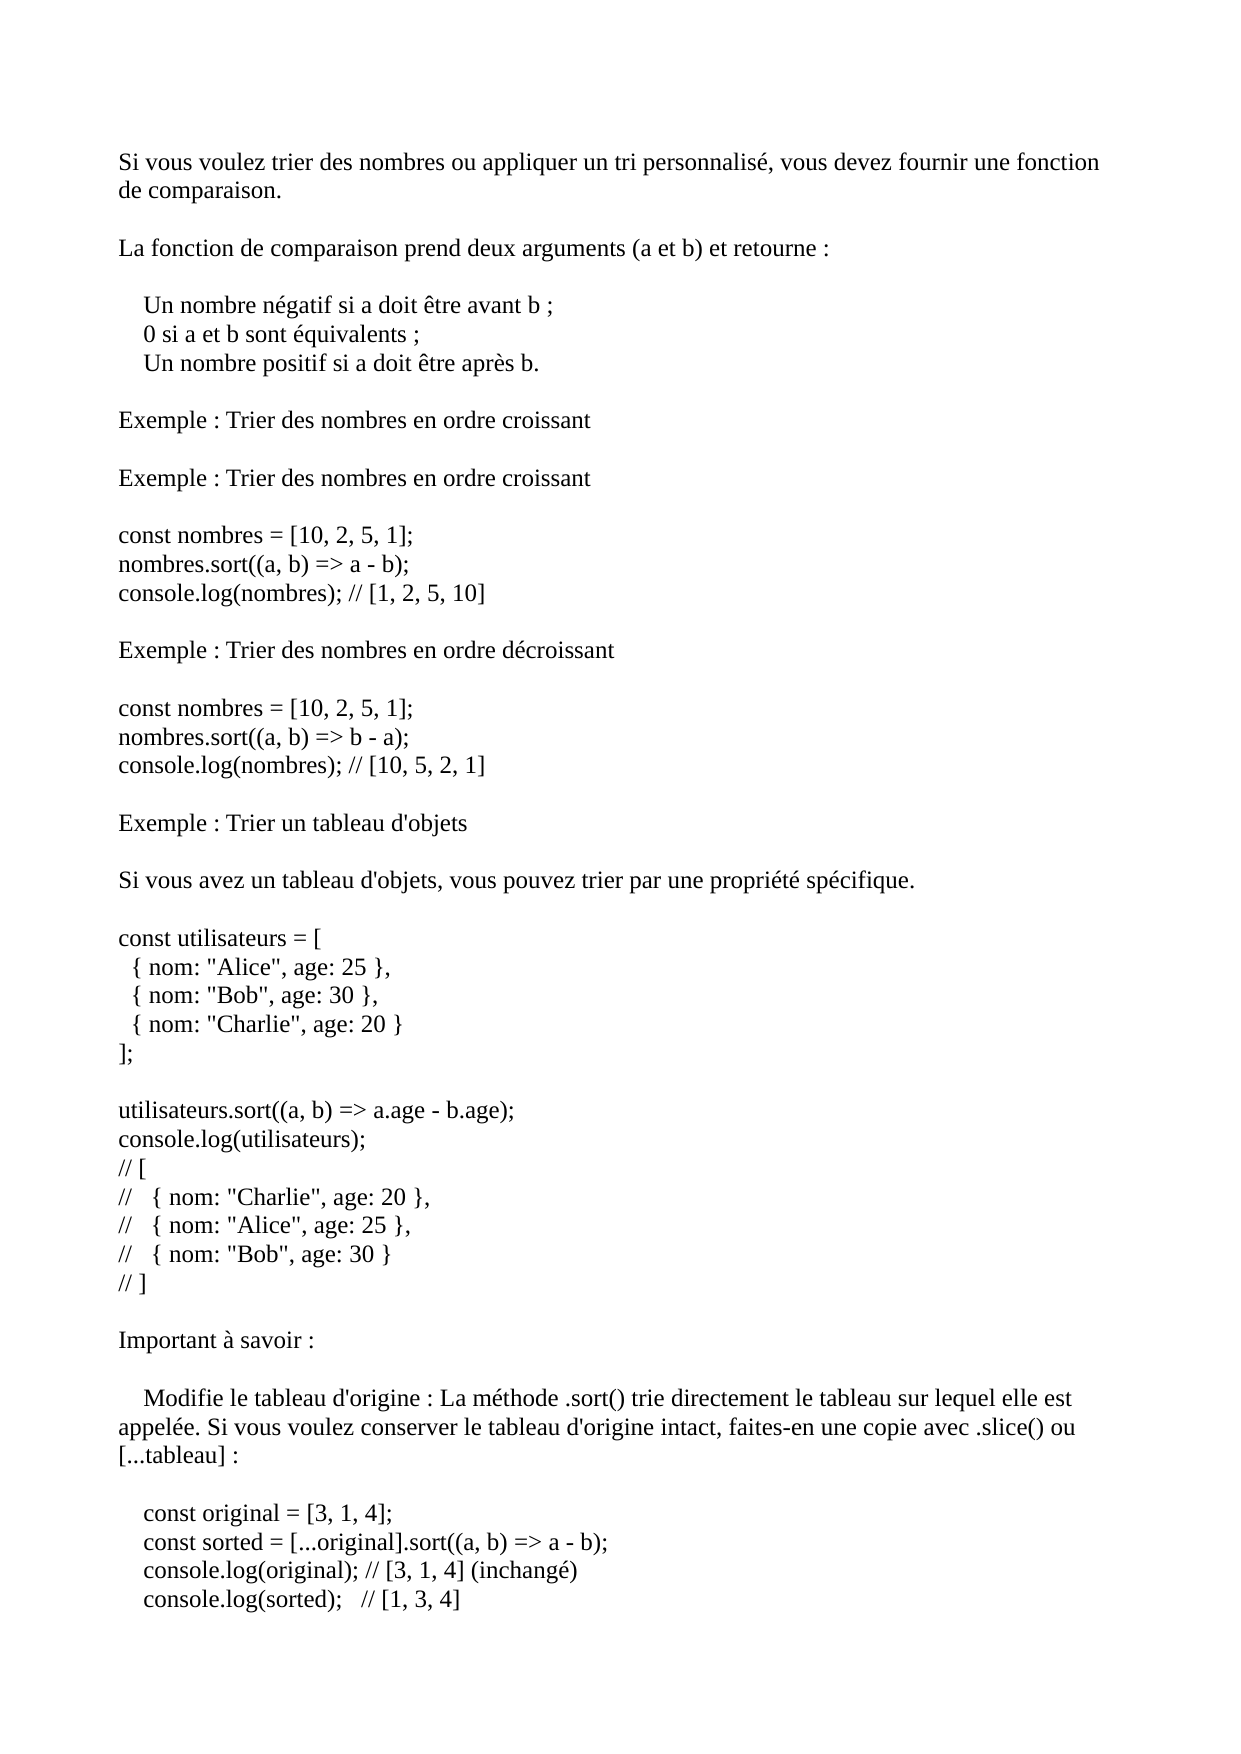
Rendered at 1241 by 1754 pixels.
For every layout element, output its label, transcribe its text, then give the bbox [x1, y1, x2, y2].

text // [ [118, 1153, 1122, 1182]
text const nombres = [10, 2, 5, 1]; [118, 521, 1122, 549]
text // { nom: "Alice", age: 25 }, [118, 1211, 1122, 1239]
text Exemple : Trier un tableau d'objets [118, 808, 1122, 837]
text nombres.sort((a, b) => a - b); [118, 549, 1122, 578]
text nombres.sort((a, b) => b - a); [118, 722, 1122, 751]
text Si vous voulez trier des nombres ou appliquer un tri personnalisé, vous devez fournir une fonction de comparaison. [118, 147, 1122, 204]
text const nombres = [10, 2, 5, 1]; [118, 693, 1122, 722]
text console.log(sorted); // [1, 3, 4] [118, 1584, 1122, 1613]
text ]; [118, 1038, 1122, 1067]
text console.log(nombres); // [1, 2, 5, 10] [118, 578, 1122, 607]
text // ] [118, 1268, 1122, 1297]
text { nom: "Alice", age: 25 }, [118, 952, 1122, 981]
text const utilisateurs = [ [118, 923, 1122, 952]
text console.log(utilisateurs); [118, 1124, 1122, 1153]
text Exemple : Trier des nombres en ordre décroissant [118, 636, 1122, 664]
text utilisateurs.sort((a, b) => a.age - b.age); [118, 1096, 1122, 1124]
text const sorted = [...original].sort((a, b) => a - b); [118, 1527, 1122, 1556]
text // { nom: "Charlie", age: 20 }, [118, 1182, 1122, 1211]
text Exemple : Trier des nombres en ordre croissant [118, 463, 1122, 492]
text console.log(nombres); // [10, 5, 2, 1] [118, 751, 1122, 779]
text { nom: "Charlie", age: 20 } [118, 1009, 1122, 1038]
text const original = [3, 1, 4]; [118, 1498, 1122, 1527]
text Important à savoir : [118, 1326, 1122, 1354]
text Si vous avez un tableau d'objets, vous pouvez trier par une propriété spécifique. [118, 866, 1122, 894]
text 0 si a et b sont équivalents ; [118, 319, 1122, 348]
text Un nombre positif si a doit être après b. [118, 348, 1122, 377]
text Exemple : Trier des nombres en ordre croissant [118, 406, 1122, 434]
text Un nombre négatif si a doit être avant b ; [118, 291, 1122, 319]
text // { nom: "Bob", age: 30 } [118, 1239, 1122, 1268]
text Modifie le tableau d'origine : La méthode .sort() trie directement le tableau sur lequel elle est appelée. Si vous voulez conserver le tableau d'origine intact, faites-en une copie avec .slice() ou [...tableau] : [118, 1383, 1122, 1469]
text { nom: "Bob", age: 30 }, [118, 981, 1122, 1009]
text console.log(original); // [3, 1, 4] (inchangé) [118, 1556, 1122, 1584]
text La fonction de comparaison prend deux arguments (a et b) et retourne : [118, 233, 1122, 262]
